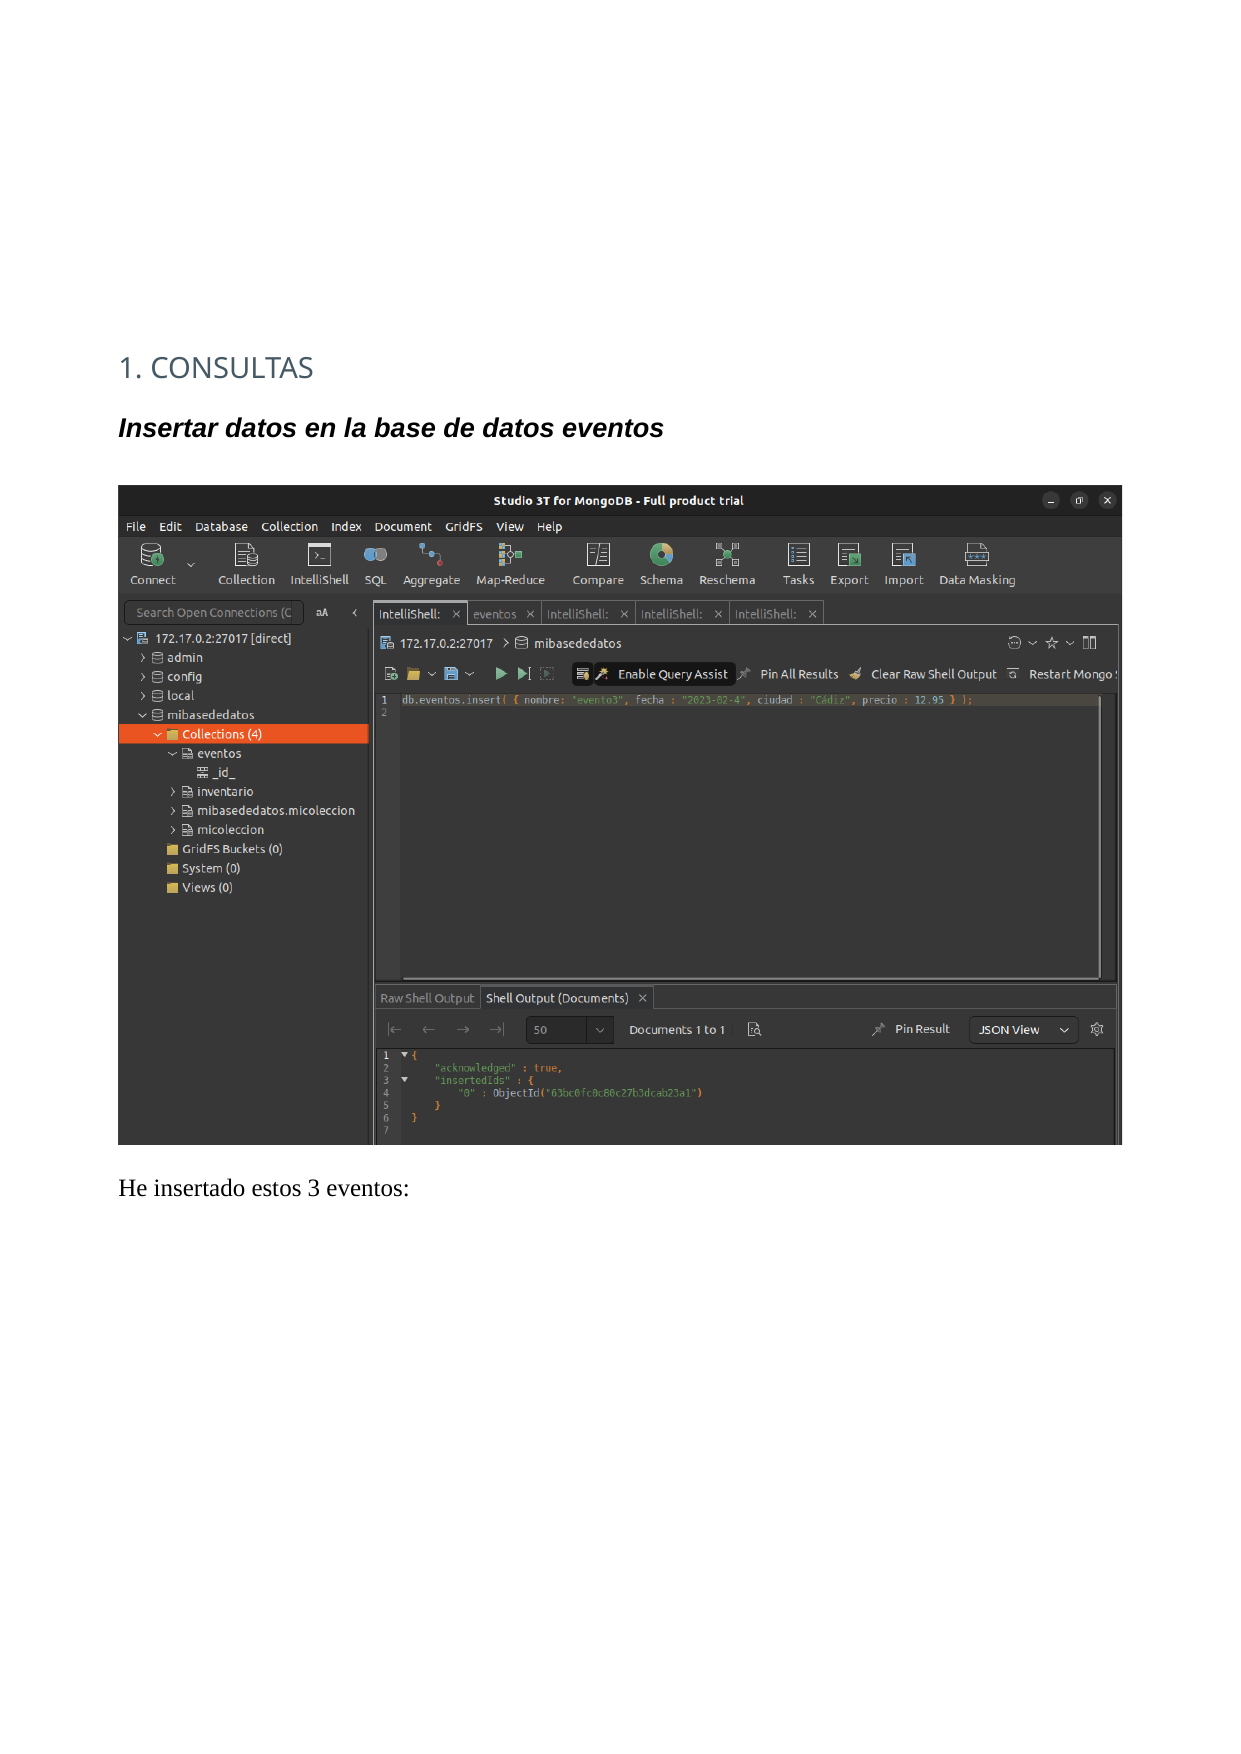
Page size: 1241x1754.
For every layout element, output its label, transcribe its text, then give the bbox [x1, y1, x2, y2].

picture [118, 485, 1123, 1145]
subtitle 1. CONSULTAS [118, 348, 1122, 387]
text He insertado estos 3 eventos: [118, 1173, 1122, 1202]
subtitle Insertar datos en la base de datos eventos [118, 412, 1122, 444]
